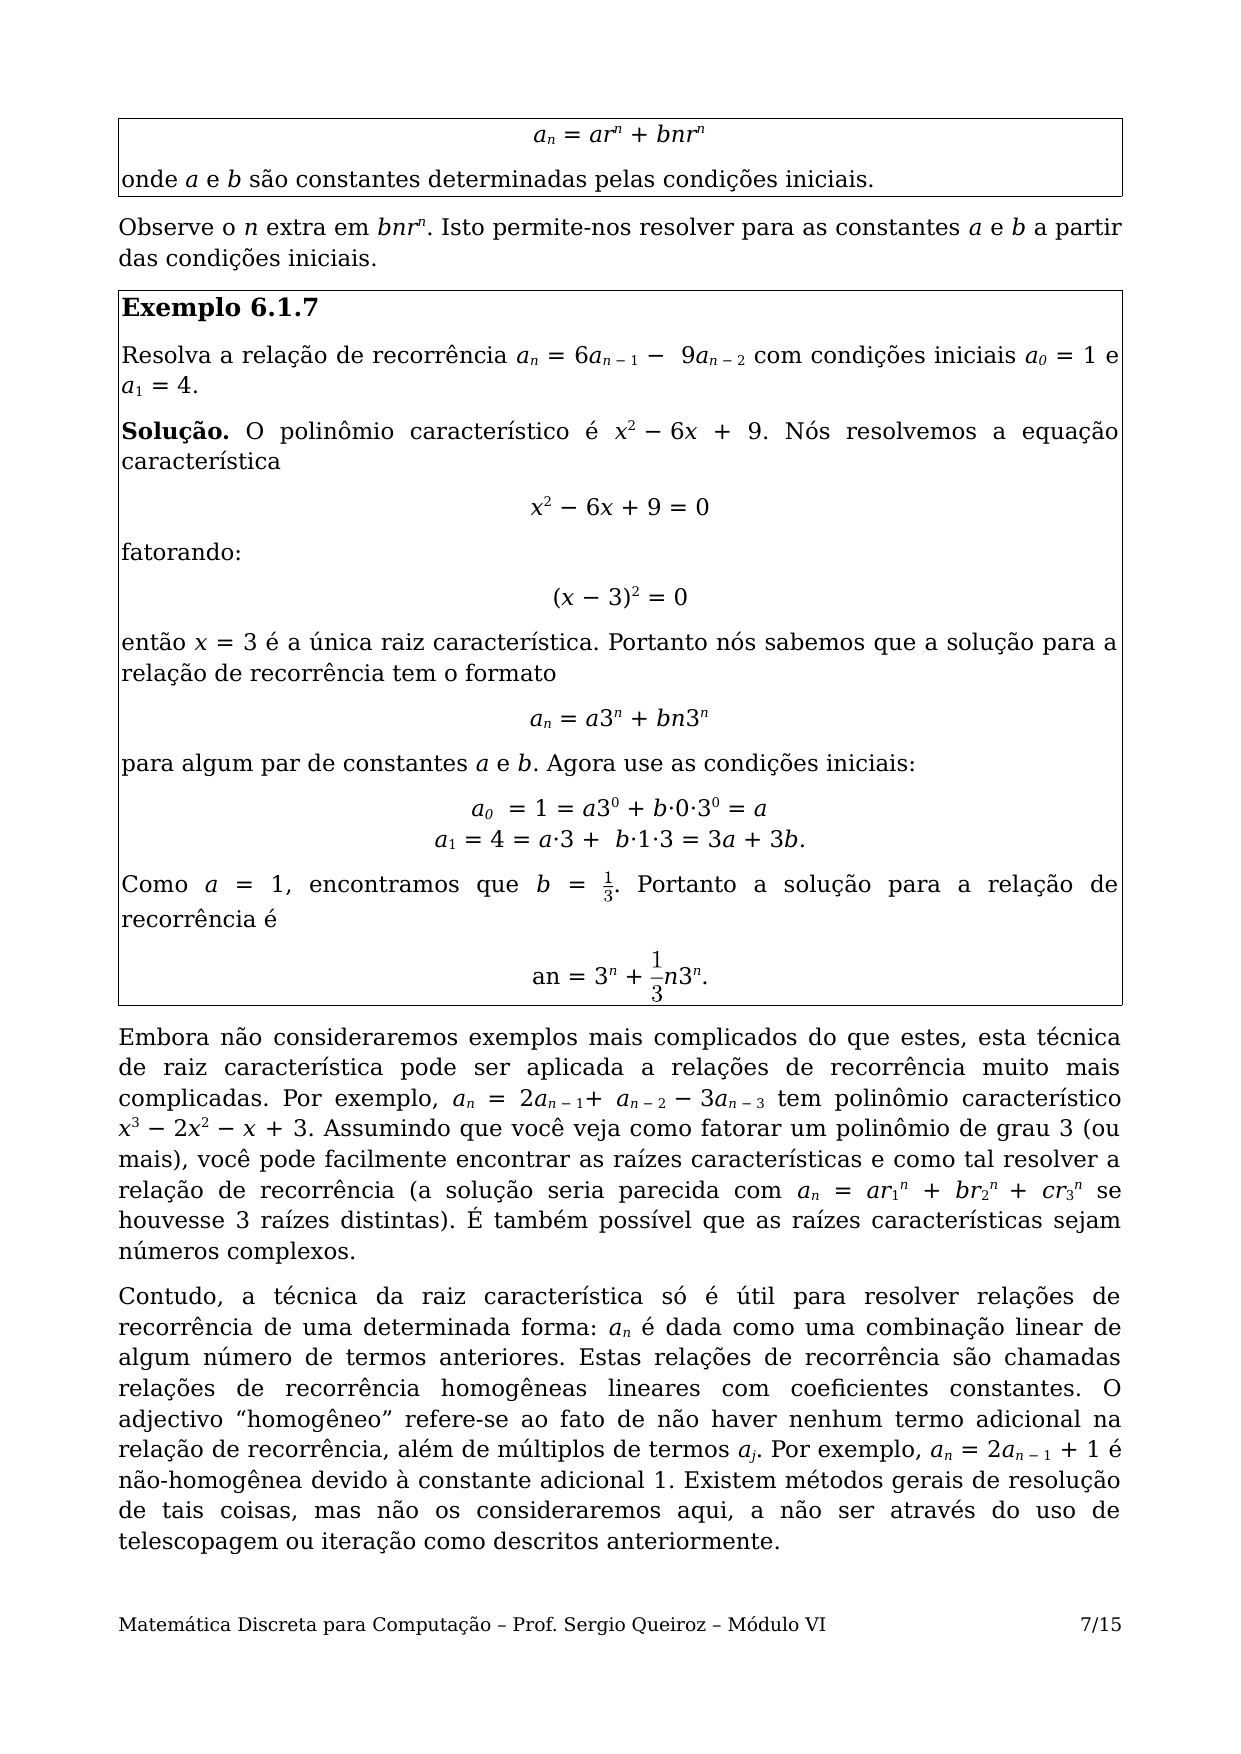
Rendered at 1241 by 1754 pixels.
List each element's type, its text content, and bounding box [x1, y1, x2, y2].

text Solução. O polinômio característico é x2 − 6x + 9. Nós resolvemos a equação característica [119, 414, 1122, 475]
text x2 − 6x + 9 = 0 [119, 491, 1122, 520]
text fatorando: [119, 536, 1122, 566]
text an = a3n + bn3n [119, 702, 1122, 732]
text para algum par de constantes a e b. Agora use as condições iniciais: [119, 747, 1122, 777]
text (x − 3)2 = 0 [119, 581, 1122, 611]
text Resolva a relação de recorrência an = 6an − 1 − 9an − 2 com condições iniciais a0 = 1 e a1 = 4. [119, 339, 1122, 399]
text an = 3n + n3n. [119, 948, 1122, 1005]
text Como a = 1, encontramos que b = . Portanto a solução para a relação de recorrência é [119, 868, 1122, 932]
text an = arn + bnrn [119, 119, 1122, 148]
text então x = 3 é a única raiz característica. Portanto nós sabemos que a solução para a relação de recorrência tem o formato [119, 626, 1122, 687]
text a0 = 1 = a30 + b·0·30 = a a1 = 4 = a·3 + b·1·3 = 3a + 3b. [119, 793, 1122, 853]
text onde a e b são constantes determinadas pelas condições iniciais. [119, 163, 1122, 196]
text Exemplo 6.1.7 [119, 291, 1122, 323]
text Embora não consideraremos exemplos mais complicados do que estes, esta técnica de raiz característica pode ser aplicada a relações de recorrência muito mais complicadas. Por exemplo, an = 2an − 1+ an − 2 − 3an − 3 tem polinômio característico x3 − 2x2 − x + 3. Assumindo que você veja como fatorar um polinômio de grau 3 (ou mais), você pode facilmente encontrar as raízes características e como tal resolver a relação de recorrência (a solução seria parecida com an = ar1n + br2n + cr3n se houvesse 3 raízes distintas). É também possível que as raízes características sejam números complexos. [118, 1024, 1122, 1265]
text Contudo, a técnica da raiz característica só é útil para resolver relações de recorrência de uma determinada forma: an é dada como uma combinação linear de algum número de termos anteriores. Estas relações de recorrência são chamadas relações de recorrência homogêneas lineares com coeficientes constantes. O adjectivo “homogêneo” refere-se ao fato de não haver nenhum termo adicional na relação de recorrência, além de múltiplos de termos aj. Por exemplo, an = 2an − 1 + 1 é não-homogênea devido à constante adicional 1. Existem métodos gerais de resolução de tais coisas, mas não os consideraremos aqui, a não ser através do uso de telescopagem ou iteração como descritos anteriormente. [118, 1283, 1122, 1555]
text Observe o n extra em bnrn. Isto permite-nos resolver para as constantes a e b a partir das condições iniciais. [118, 214, 1122, 272]
